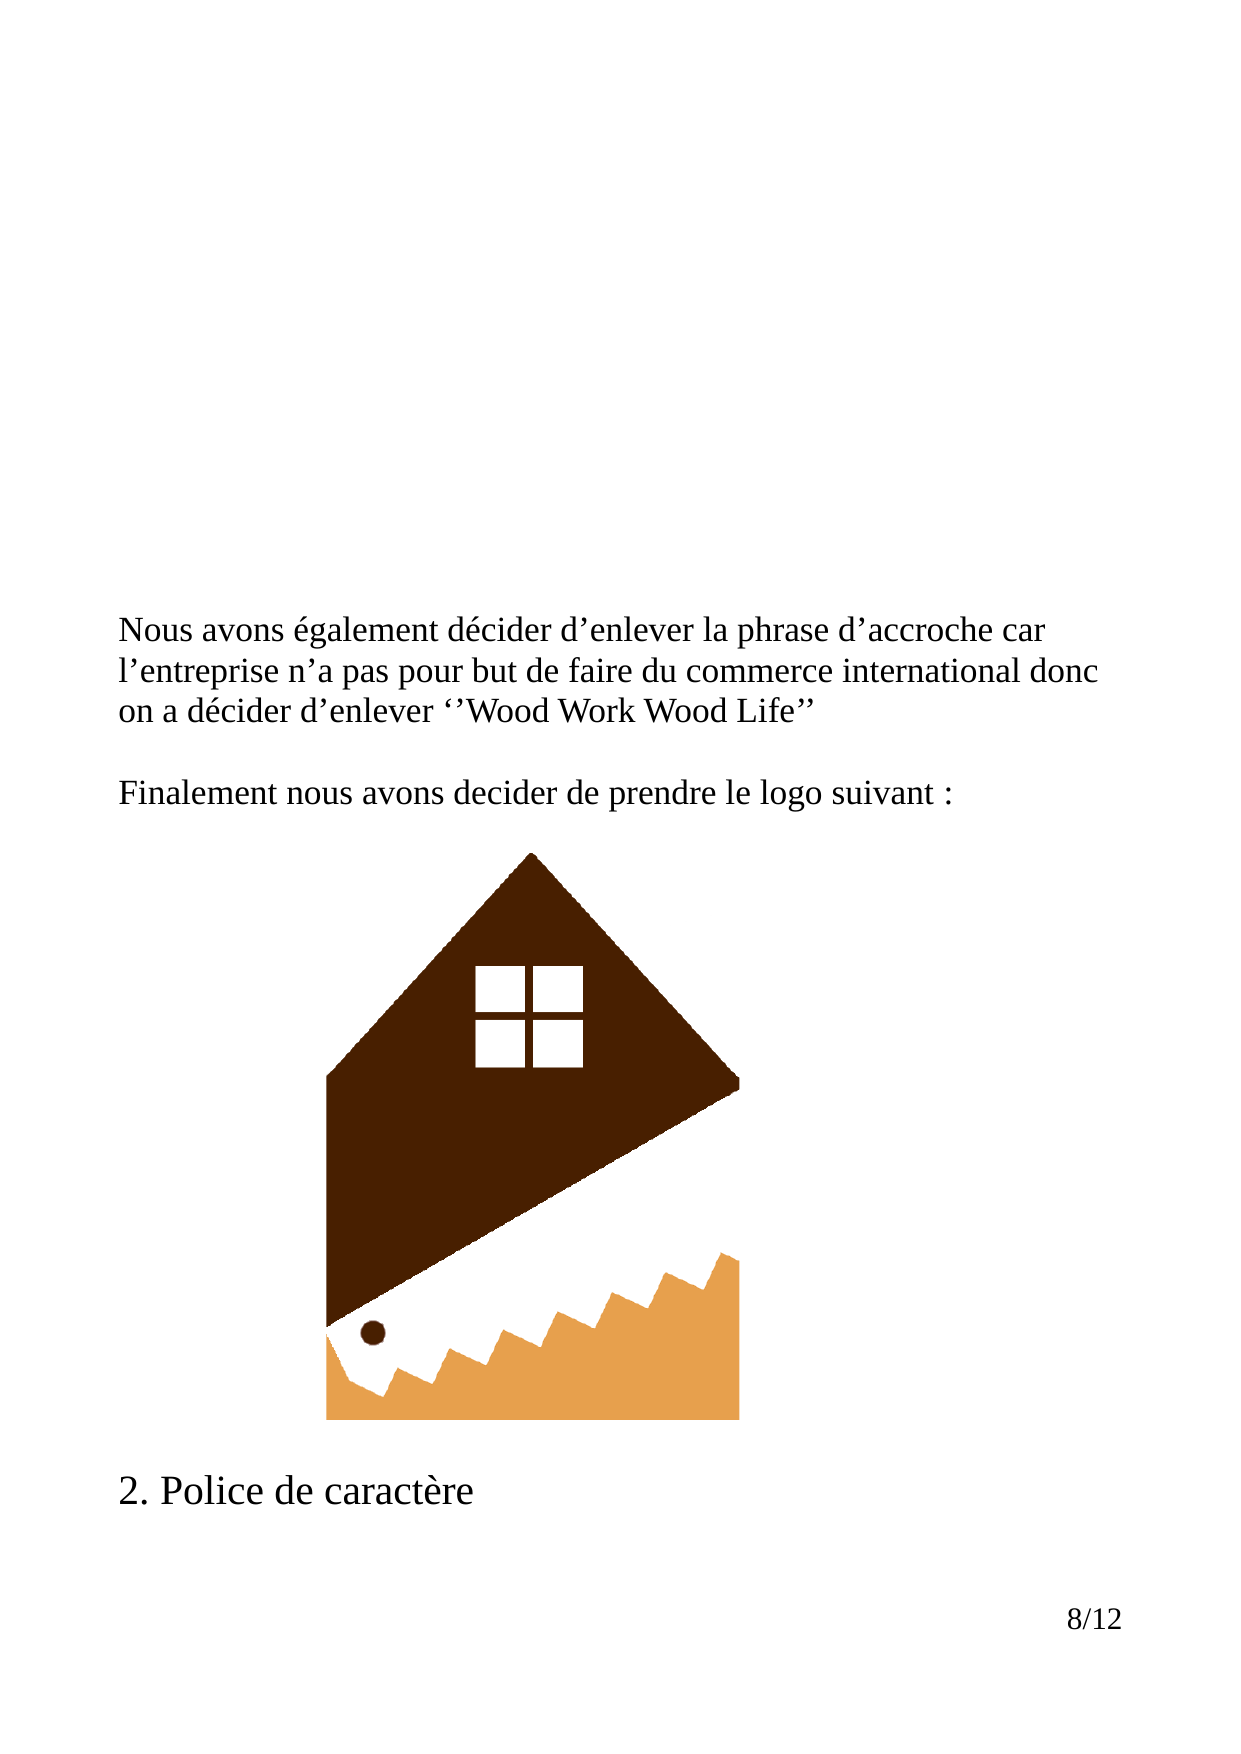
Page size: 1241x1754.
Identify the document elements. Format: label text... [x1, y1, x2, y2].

text Nous avons également décider d’enlever la phrase d’accroche car l’entreprise n’a pas pour but de faire du commerce international donc on a décider d’enlever ‘’Wood Work Wood Life’’ [118, 608, 1122, 731]
text Finalement nous avons decider de prendre le logo suivant : [118, 771, 1122, 812]
picture [326, 840, 740, 1420]
text 2. Police de caractère [118, 1466, 1122, 1513]
